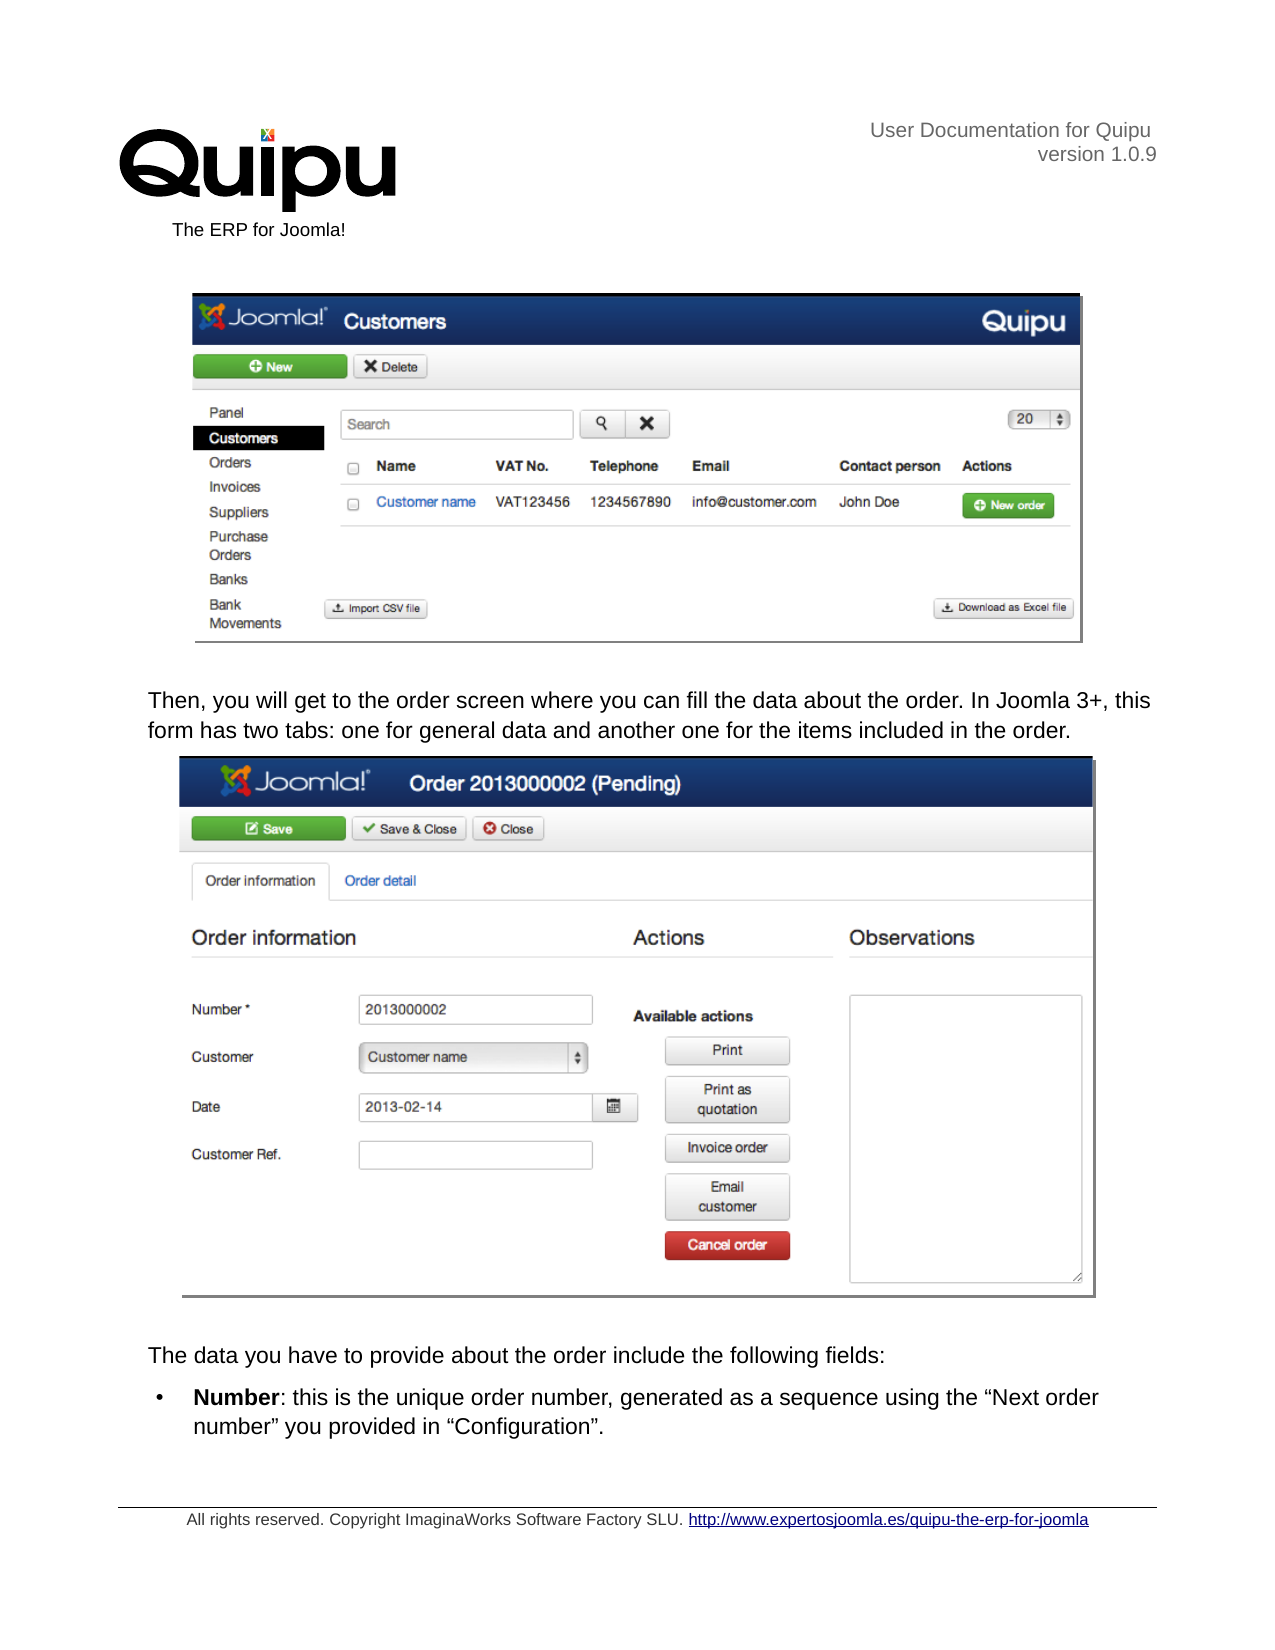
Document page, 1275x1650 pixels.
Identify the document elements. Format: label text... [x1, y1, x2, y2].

text The data you have to provide about the order include the following fields: [148, 1339, 1157, 1369]
text Then, you will get to the order screen where you can fill the data about the order. In Joomla 3+, this form has two tabs: one for general data and another one for the items included in the order. [148, 685, 1157, 744]
picture [192, 293, 1080, 641]
list Number: this is the unique order number, generated as a sequence using the “Next order number” you provided in “Configuration”. [156, 1382, 1157, 1441]
picture [179, 756, 1093, 1295]
